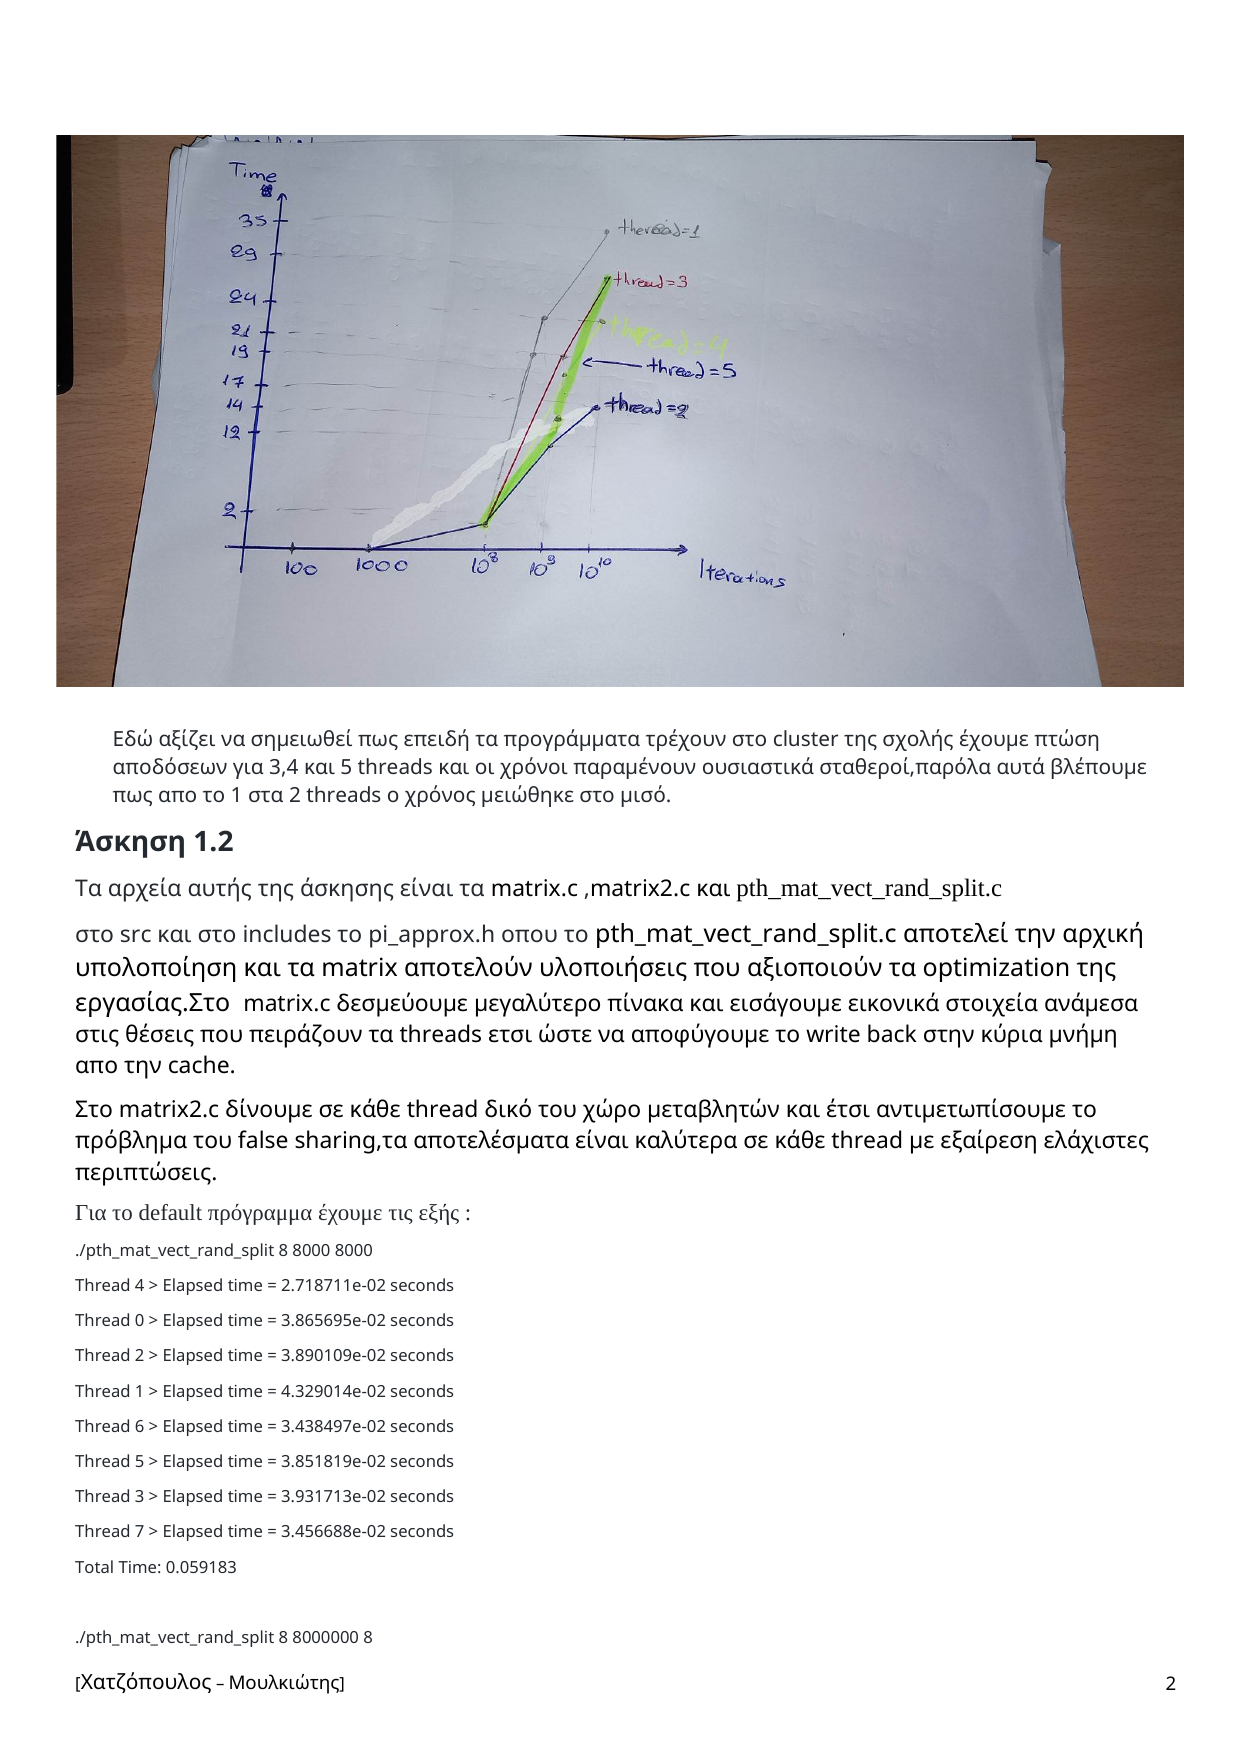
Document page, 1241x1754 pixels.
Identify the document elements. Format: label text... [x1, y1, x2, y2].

text Total Time: 0.059183 [75, 1555, 1165, 1578]
text Thread 0 > Elapsed time = 3.865695e-02 seconds [75, 1309, 1165, 1331]
text ./pth_mat_vect_rand_split 8 8000 8000 [75, 1238, 1165, 1261]
text Thread 4 > Elapsed time = 2.718711e-02 seconds [75, 1273, 1165, 1296]
text Για το default πρόγραμμα έχουμε τις εξής : [75, 1199, 1165, 1226]
text Στο matrix2.c δίνουμε σε κάθε thread δικό του χώρο μεταβλητών και έτσι αντιμετωπίσουμε το πρόβλημα του false sharing,τα αποτελέσματα είναι καλύτερα σε κάθε thread με εξαίρεση ελάχιστες περιπτώσεις. [75, 1093, 1165, 1187]
text Thread 6 > Elapsed time = 3.438497e-02 seconds [75, 1414, 1165, 1437]
text Τα αρχεία αυτής της άσκησης είναι τα matrix.c ,matrix2.c και pth_mat_vect_rand_split.c [75, 872, 1165, 903]
picture [56, 135, 1184, 687]
text Thread 3 > Elapsed time = 3.931713e-02 seconds [75, 1485, 1165, 1507]
text Thread 2 > Elapsed time = 3.890109e-02 seconds [75, 1344, 1165, 1367]
text ./pth_mat_vect_rand_split 8 8000000 8 [75, 1626, 1165, 1648]
text Thread 5 > Elapsed time = 3.851819e-02 seconds [75, 1449, 1165, 1472]
text Thread 7 > Elapsed time = 3.456688e-02 seconds [75, 1520, 1165, 1543]
text Εδώ αξίζει να σημειωθεί πως επειδή τα προγράμματα τρέχουν στο cluster της σχολής έχουμε πτώση αποδόσεων για 3,4 και 5 threads και οι χρόνοι παραμένουν ουσιαστικά σταθεροί,παρόλα αυτά βλέπουμε πως απο το 1 στα 2 threads ο χρόνος μειώθηκε στο μισό. [75, 724, 1165, 809]
text Thread 1 > Elapsed time = 4.329014e-02 seconds [75, 1379, 1165, 1402]
text Άσκηση 1.2 [75, 821, 1165, 860]
text στο src και στο includes το pi_approx.h οπου το pth_mat_vect_rand_split.c αποτελεί την αρχική υπολοποίηση και τα matrix αποτελούν υλοποιήσεις που αξιοποιούν τα optimization της εργασίας.Στο matrix.c δεσμεύουμε μεγαλύτερο πίνακα και εισάγουμε εικονικά στοιχεία ανάμεσα στις θέσεις που πειράζουν τα threads ετσι ώστε να αποφύγουμε το write back στην κύρια μνήμη απο την cache. [75, 916, 1165, 1081]
